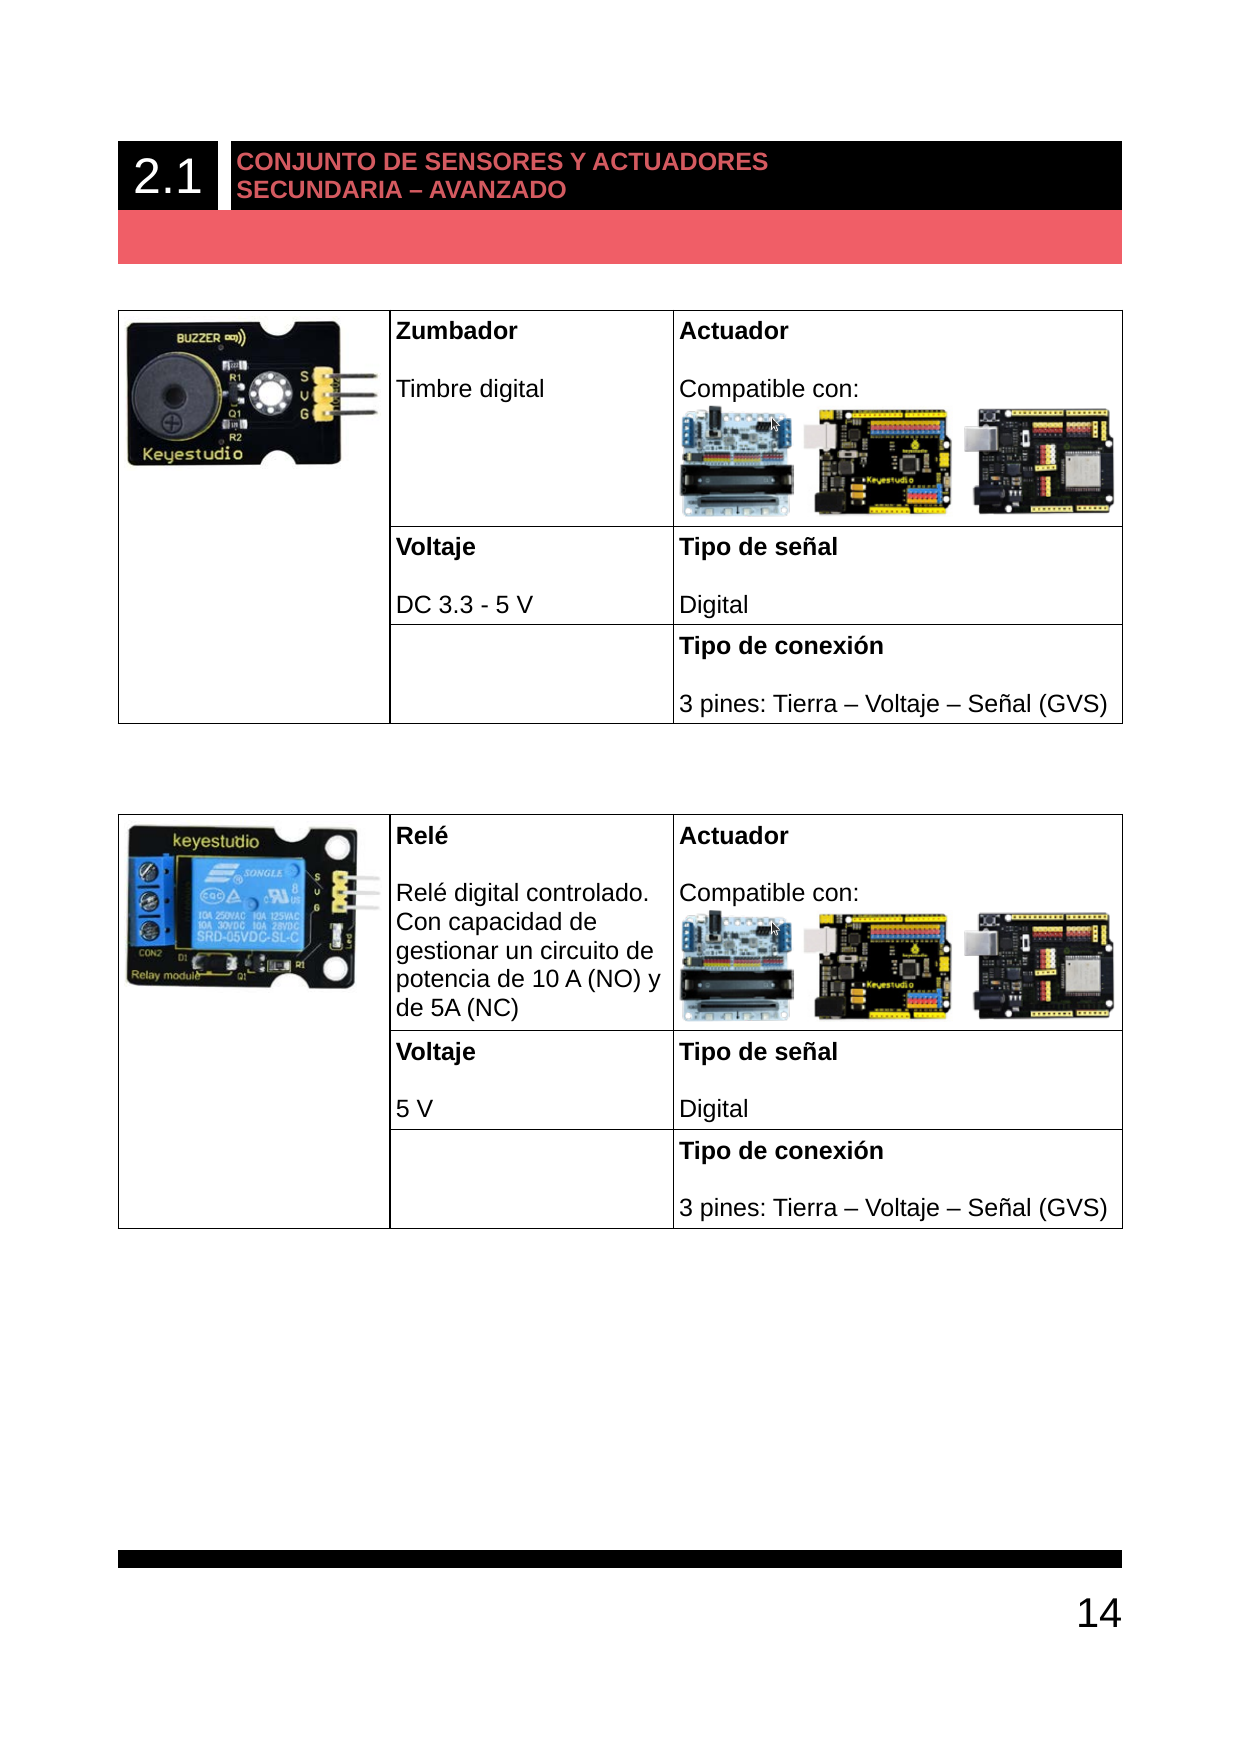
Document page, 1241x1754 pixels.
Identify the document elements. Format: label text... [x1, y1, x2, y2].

table_cell [391, 625, 673, 723]
table_cell [118, 210, 1122, 264]
picture [123, 820, 385, 993]
table_header Actuador Compatible con: [674, 311, 1122, 526]
table_header [119, 311, 389, 723]
table_header CONJUNTO DE SENSORES Y ACTUADORES SECUNDARIA – AVANZADO [231, 141, 1122, 210]
table_header 2.1 [118, 141, 218, 210]
picture [678, 907, 1117, 1025]
table_cell Tipo de señal Digital [674, 1031, 1122, 1129]
picture [678, 402, 1117, 520]
table_header Zumbador Timbre digital [391, 311, 673, 526]
table_cell Tipo de conexión 3 pines: Tierra – Voltaje – Señal (GVS) [674, 625, 1122, 723]
table_cell Voltaje DC 3.3 - 5 V [391, 527, 673, 624]
table_cell [391, 1130, 673, 1228]
table_header Relé Relé digital controlado. Con capacidad de gestionar un circuito de potencia de 10 A (NO) y de 5A (NC) [391, 815, 673, 1030]
table_header [218, 141, 231, 210]
table_header [119, 815, 389, 1228]
table_cell Tipo de señal Digital [674, 527, 1122, 624]
table_cell Tipo de conexión 3 pines: Tierra – Voltaje – Señal (GVS) [674, 1130, 1122, 1228]
table_header Actuador Compatible con: [674, 815, 1122, 1030]
table_cell Voltaje 5 V [391, 1031, 673, 1129]
picture [123, 316, 385, 471]
